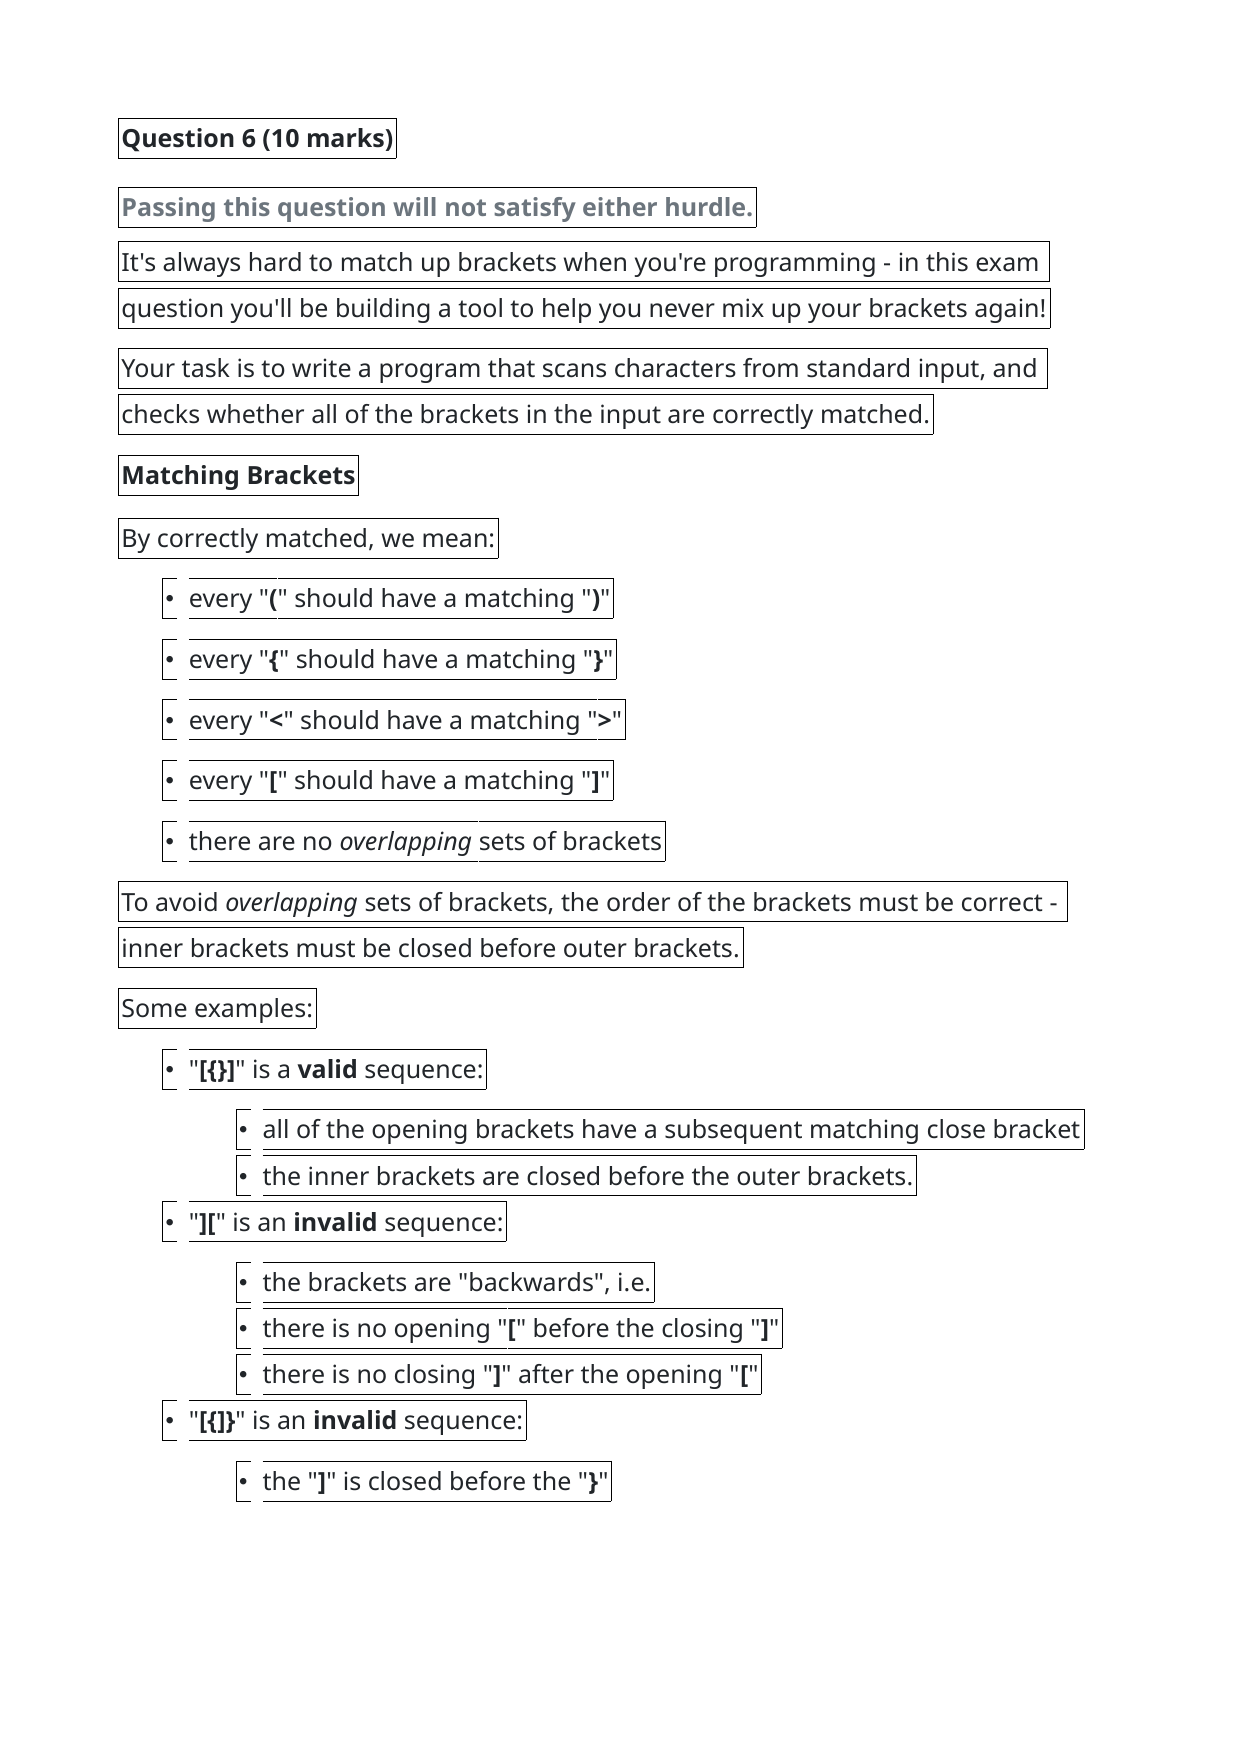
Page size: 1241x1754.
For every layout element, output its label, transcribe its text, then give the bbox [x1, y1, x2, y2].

list [917, 1155, 1122, 1195]
text [499, 517, 1122, 558]
list [614, 760, 1122, 800]
list [666, 821, 1122, 861]
text Your task is to write a program that scans characters from standard input, and checks whether all of the brackets in the input are correctly matched. [118, 348, 1122, 434]
list "][" is an invalid sequence: [163, 1201, 506, 1241]
list [527, 1400, 1122, 1440]
subtitle [397, 118, 1122, 158]
list every "{" should have a matching "}" [163, 639, 616, 679]
subtitle Question 6 (10 marks) [119, 119, 396, 158]
list [626, 699, 1122, 739]
list there are no overlapping sets of brackets [163, 821, 665, 861]
text It's always hard to match up brackets when you're programming - in this exam question you'll be building a tool to help you never mix up your brackets again! [118, 241, 1122, 328]
text [317, 988, 1122, 1028]
list [783, 1308, 1122, 1348]
list every "(" should have a matching ")" [163, 578, 613, 618]
list [507, 1201, 1122, 1241]
text To avoid overlapping sets of brackets, the order of the brackets must be correct - inner brackets must be closed before outer brackets. [118, 881, 1122, 967]
list every "<" should have a matching ">" [163, 699, 625, 739]
subtitle [359, 455, 1122, 495]
list [614, 578, 1122, 618]
list all of the opening brackets have a subsequent matching close bracket [237, 1109, 1084, 1149]
list the brackets are "backwards", i.e. [237, 1262, 654, 1302]
list [655, 1262, 1122, 1302]
text Some examples: [119, 989, 316, 1028]
list [617, 639, 1122, 679]
list "[{]}" is an invalid sequence: [163, 1400, 526, 1440]
list there is no opening "[" before the closing "]" [237, 1308, 782, 1348]
list the inner brackets are closed before the outer brackets. [237, 1155, 916, 1195]
subtitle [757, 187, 1122, 227]
list [612, 1461, 1122, 1501]
subtitle Passing this question will not satisfy either hurdle. [119, 188, 756, 227]
list [762, 1354, 1122, 1394]
list [1085, 1109, 1122, 1149]
list [487, 1048, 1122, 1089]
list "[{}]" is a valid sequence: [162, 1048, 486, 1089]
list there is no closing "]" after the opening "[" [237, 1354, 761, 1394]
list the "]" is closed before the "}" [237, 1461, 611, 1501]
text By correctly matched, we mean: [119, 519, 498, 558]
list every "[" should have a matching "]" [163, 760, 613, 800]
subtitle Matching Brackets [119, 456, 358, 495]
